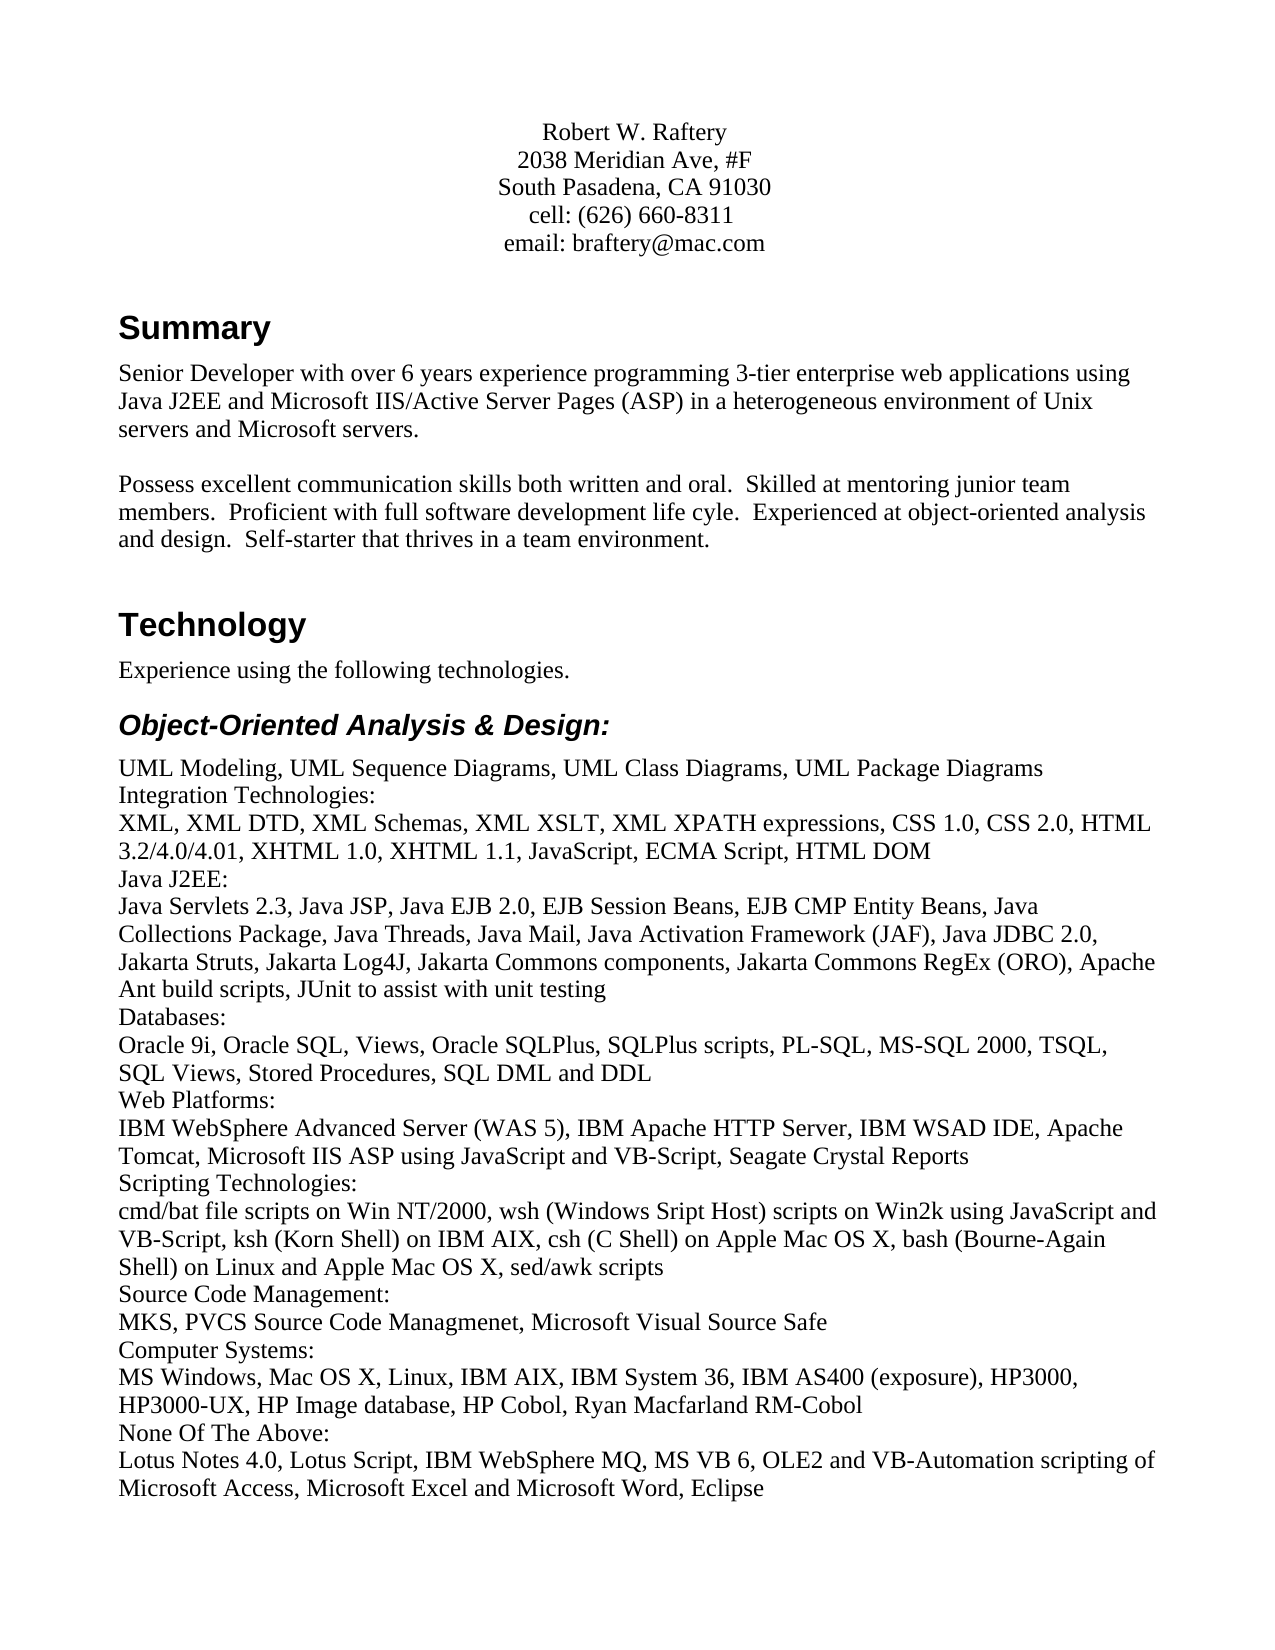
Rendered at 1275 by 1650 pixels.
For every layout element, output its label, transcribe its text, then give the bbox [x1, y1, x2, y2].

text Scripting Technologies: [118, 1169, 1157, 1197]
text 2038 Meridian Ave, #F [118, 146, 1157, 173]
text cmd/bat file scripts on Win NT/2000, wsh (Windows Sript Host) scripts on Win2k using JavaScript and VB-Script, ksh (Korn Shell) on IBM AIX, csh (C Shell) on Apple Mac OS X, bash (Bourne-Again Shell) on Linux and Apple Mac OS X, sed/awk scripts [118, 1197, 1157, 1280]
text Integration Technologies: [118, 782, 1157, 809]
text Java Servlets 2.3, Java JSP, Java EJB 2.0, EJB Session Beans, EJB CMP Entity Beans, Java Collections Package, Java Threads, Java Mail, Java Activation Framework (JAF), Java JDBC 2.0, Jakarta Struts, Jakarta Log4J, Jakarta Commons components, Jakarta Commons RegEx (ORO), Apache Ant build scripts, JUnit to assist with unit testing [118, 892, 1157, 1003]
text None Of The Above: [118, 1419, 1157, 1447]
text Senior Developer with over 6 years experience programming 3-tier enterprise web applications using Java J2EE and Microsoft IIS/Active Server Pages (ASP) in a heterogeneous environment of Unix servers and Microsoft servers. [118, 359, 1157, 442]
text MKS, PVCS Source Code Managmenet, Microsoft Visual Source Safe [118, 1308, 1157, 1336]
text IBM WebSphere Advanced Server (WAS 5), IBM Apache HTTP Server, IBM WSAD IDE, Apache Tomcat, Microsoft IIS ASP using JavaScript and VB-Script, Seagate Crystal Reports [118, 1114, 1157, 1169]
subtitle Summary [118, 309, 1157, 347]
subtitle Object-Oriented Analysis & Design: [118, 709, 1157, 741]
text Web Platforms: [118, 1086, 1157, 1114]
text South Pasadena, CA 91030 [118, 173, 1157, 201]
text Computer Systems: [118, 1336, 1157, 1363]
text XML, XML DTD, XML Schemas, XML XSLT, XML XPATH expressions, CSS 1.0, CSS 2.0, HTML 3.2/4.0/4.01, XHTML 1.0, XHTML 1.1, JavaScript, ECMA Script, HTML DOM [118, 809, 1157, 865]
subtitle Technology [118, 606, 1157, 643]
text Databases: [118, 1003, 1157, 1031]
text MS Windows, Mac OS X, Linux, IBM AIX, IBM System 36, IBM AS400 (exposure), HP3000, HP3000-UX, HP Image database, HP Cobol, Ryan Macfarland RM-Cobol [118, 1363, 1157, 1419]
text UML Modeling, UML Sequence Diagrams, UML Class Diagrams, UML Package Diagrams [118, 754, 1157, 782]
text Java J2EE: [118, 865, 1157, 892]
text Lotus Notes 4.0, Lotus Script, IBM WebSphere MQ, MS VB 6, OLE2 and VB-Automation scripting of Microsoft Access, Microsoft Excel and Microsoft Word, Eclipse [118, 1447, 1157, 1502]
text Robert W. Raftery [118, 118, 1157, 146]
text Source Code Management: [118, 1280, 1157, 1308]
text Oracle 9i, Oracle SQL, Views, Oracle SQLPlus, SQLPlus scripts, PL-SQL, MS-SQL 2000, TSQL, SQL Views, Stored Procedures, SQL DML and DDL [118, 1031, 1157, 1086]
text Possess excellent communication skills both written and oral. Skilled at mentoring junior team members. Proficient with full software development life cyle. Experienced at object-oriented analysis and design. Self-starter that thrives in a team environment. [118, 470, 1157, 553]
text Experience using the following technologies. [118, 656, 1157, 684]
text cell: (626) 660-8311 [118, 201, 1157, 229]
text email: braftery@mac.com [118, 229, 1157, 257]
